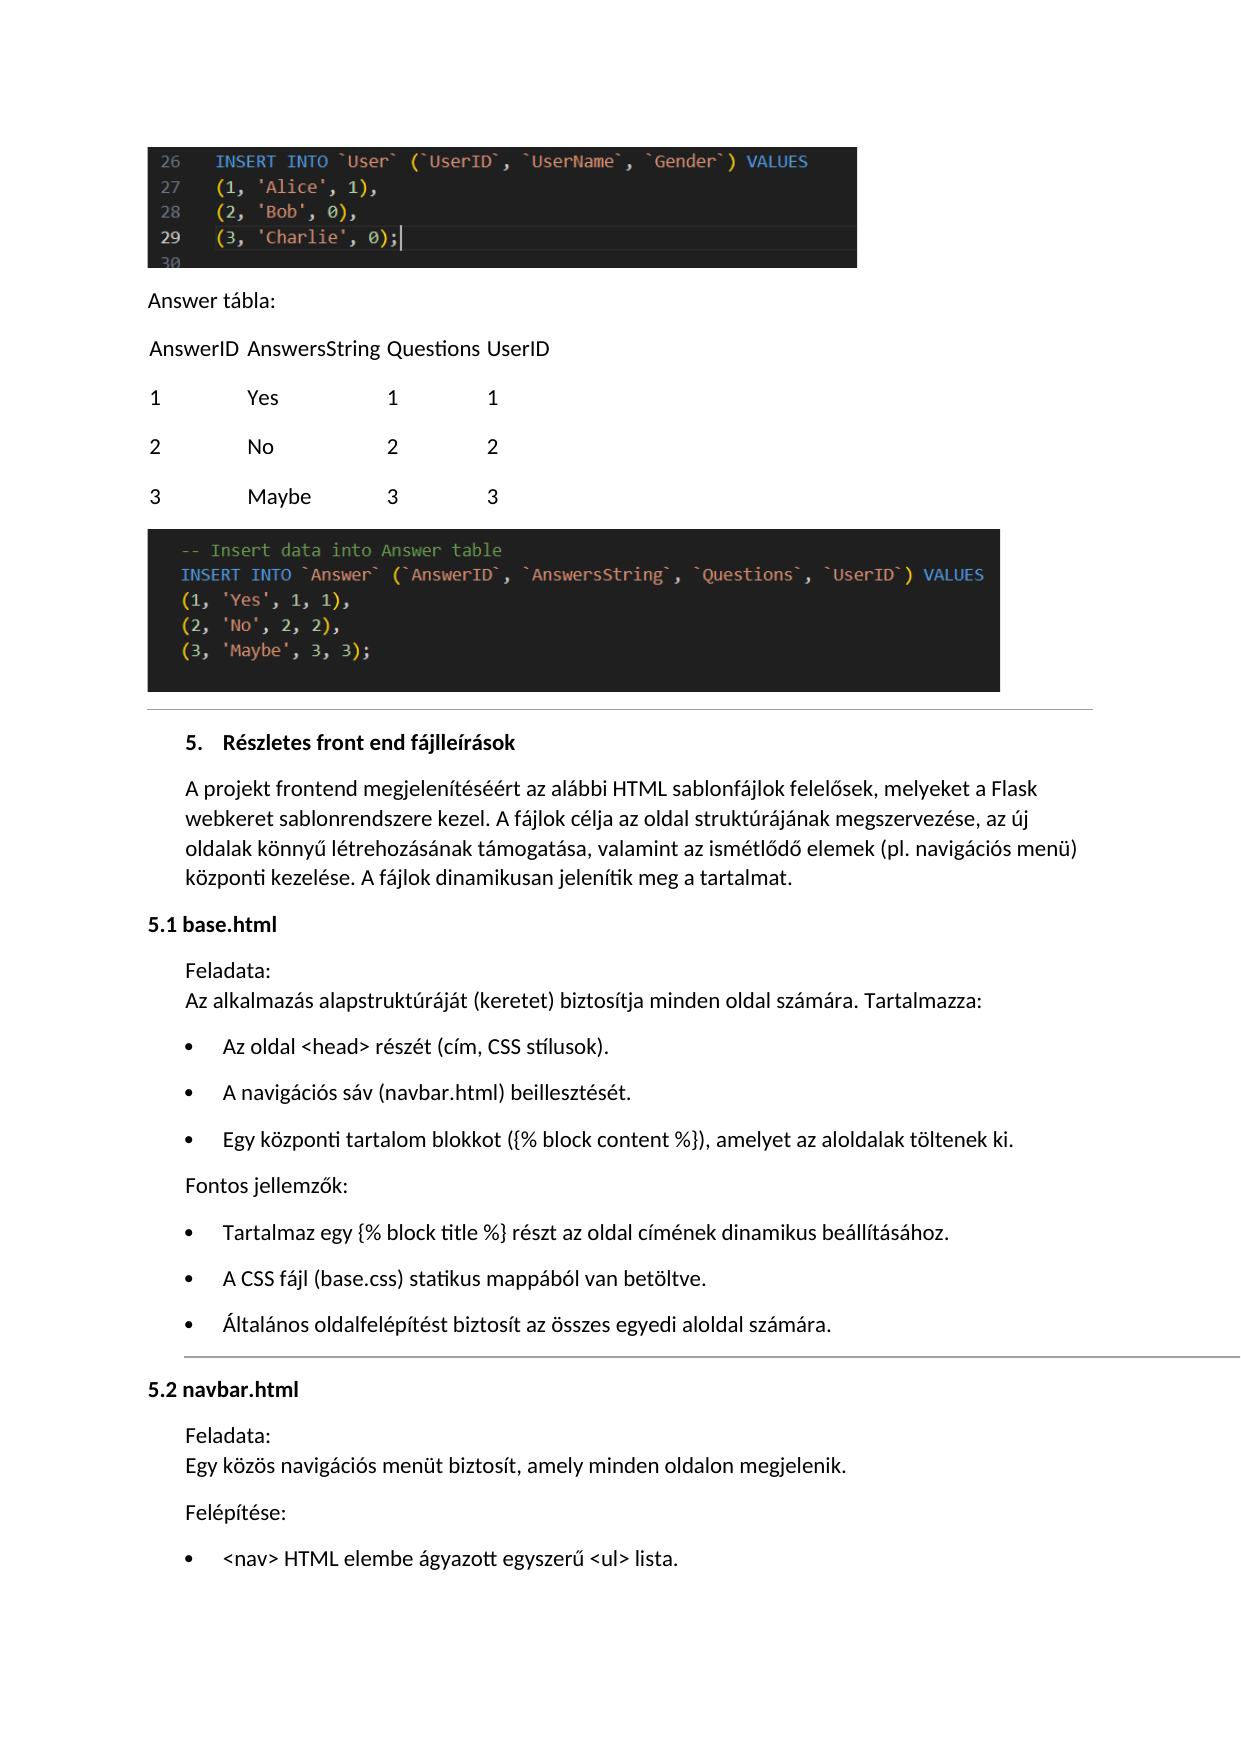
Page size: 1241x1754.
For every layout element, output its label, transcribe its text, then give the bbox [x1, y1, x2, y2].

table_cell 2 [148, 431, 245, 480]
list Az oldal <head> részét (cím, CSS stílusok). [185, 1032, 1093, 1060]
table_cell 1 [385, 381, 485, 431]
table_cell 1 [485, 381, 556, 431]
table_cell Yes [245, 381, 385, 431]
table_cell Maybe [245, 480, 385, 529]
text Felépítése: [185, 1498, 1093, 1526]
list <nav> HTML elembe ágyazott egyszerű <ul> lista. [185, 1544, 1093, 1572]
text Answer tábla: [148, 286, 1093, 314]
list Tartalmaz egy {% block title %} részt az oldal címének dinamikus beállításához. [185, 1218, 1093, 1246]
list A navigációs sáv (navbar.html) beillesztését. [185, 1078, 1093, 1107]
text 5.2 navbar.html [148, 1375, 1093, 1403]
text Fontos jellemzők: [185, 1171, 1093, 1199]
list Általános oldalfelépítést biztosít az összes egyedi aloldal számára. [185, 1310, 1093, 1338]
table_cell 3 [485, 480, 556, 529]
table_header AnswersString [245, 332, 385, 381]
table_cell 2 [385, 431, 485, 480]
table_cell 3 [385, 480, 485, 529]
table_header UserID [485, 332, 556, 381]
table_cell 3 [148, 480, 245, 529]
list A CSS fájl (base.css) statikus mappából van betöltve. [185, 1264, 1093, 1292]
text A projekt frontend megjelenítéséért az alábbi HTML sablonfájlok felelősek, melyeket a Flask webkeret sablonrendszere kezel. A fájlok célja az oldal struktúrájának megszervezése, az új oldalak könnyű létrehozásának támogatása, valamint az ismétlődő elemek (pl. navigációs menü) központi kezelése. A fájlok dinamikusan jelenítik meg a tartalmat. [185, 774, 1093, 891]
text Feladata: Egy közös navigációs menüt biztosít, amely minden oldalon megjelenik. [185, 1422, 1093, 1479]
table_header AnswerID [148, 332, 245, 381]
table_cell No [245, 431, 385, 480]
table_header Questions [385, 332, 485, 381]
list Egy központi tartalom blokkot ({% block content %}), amelyet az aloldalak töltenek ki. [185, 1125, 1093, 1153]
text 5.1 base.html [148, 910, 1093, 938]
text Feladata: Az alkalmazás alapstruktúráját (keretet) biztosítja minden oldal számára. Tartalmazza: [185, 956, 1093, 1014]
list Részletes front end fájlleírások [185, 728, 1093, 756]
table_cell 1 [148, 381, 245, 431]
table_cell 2 [485, 431, 556, 480]
